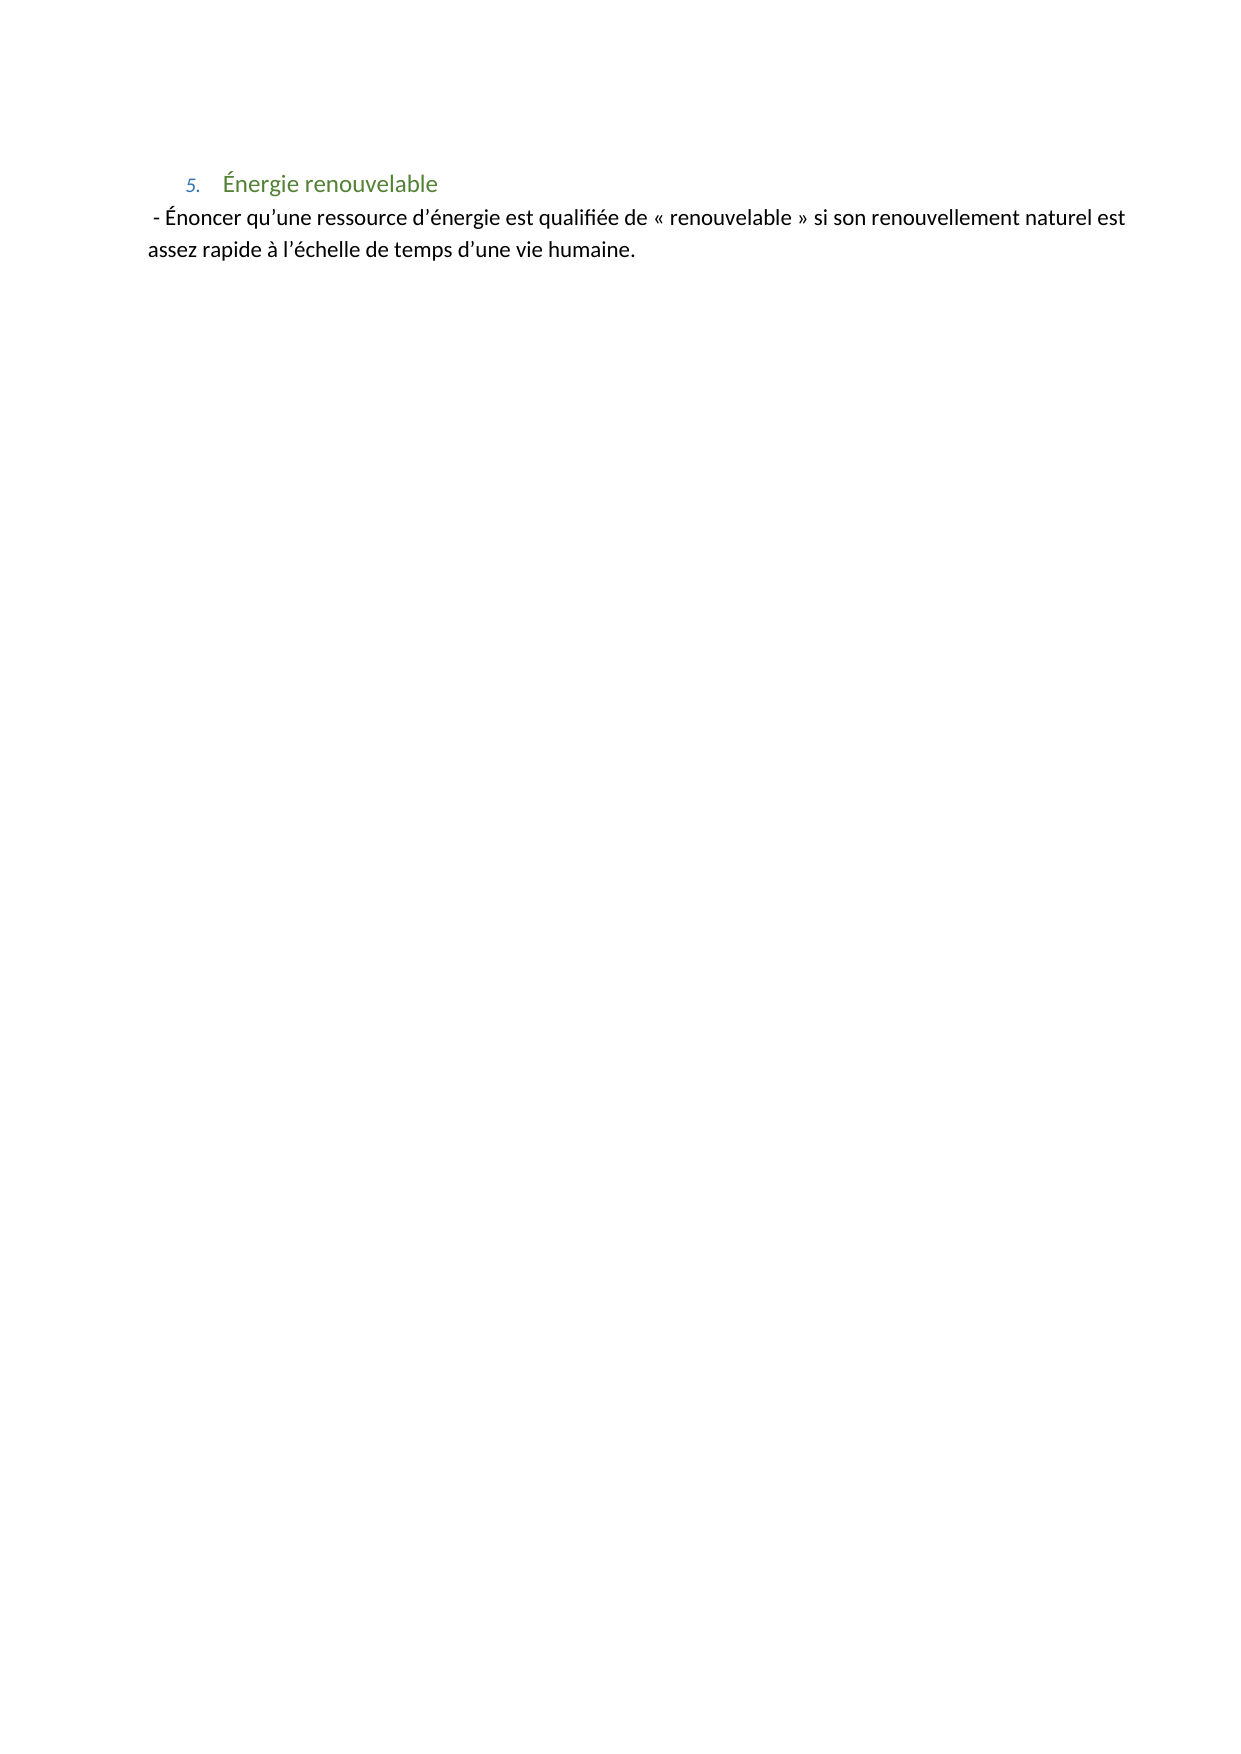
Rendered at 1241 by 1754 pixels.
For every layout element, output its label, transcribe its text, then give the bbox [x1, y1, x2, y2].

text - Énoncer qu’une ressource d’énergie est qualifiée de « renouvelable » si son renouvellement naturel est assez rapide à l’échelle de temps d’une vie humaine. [148, 203, 1152, 263]
list Énergie renouvelable [185, 168, 1152, 198]
